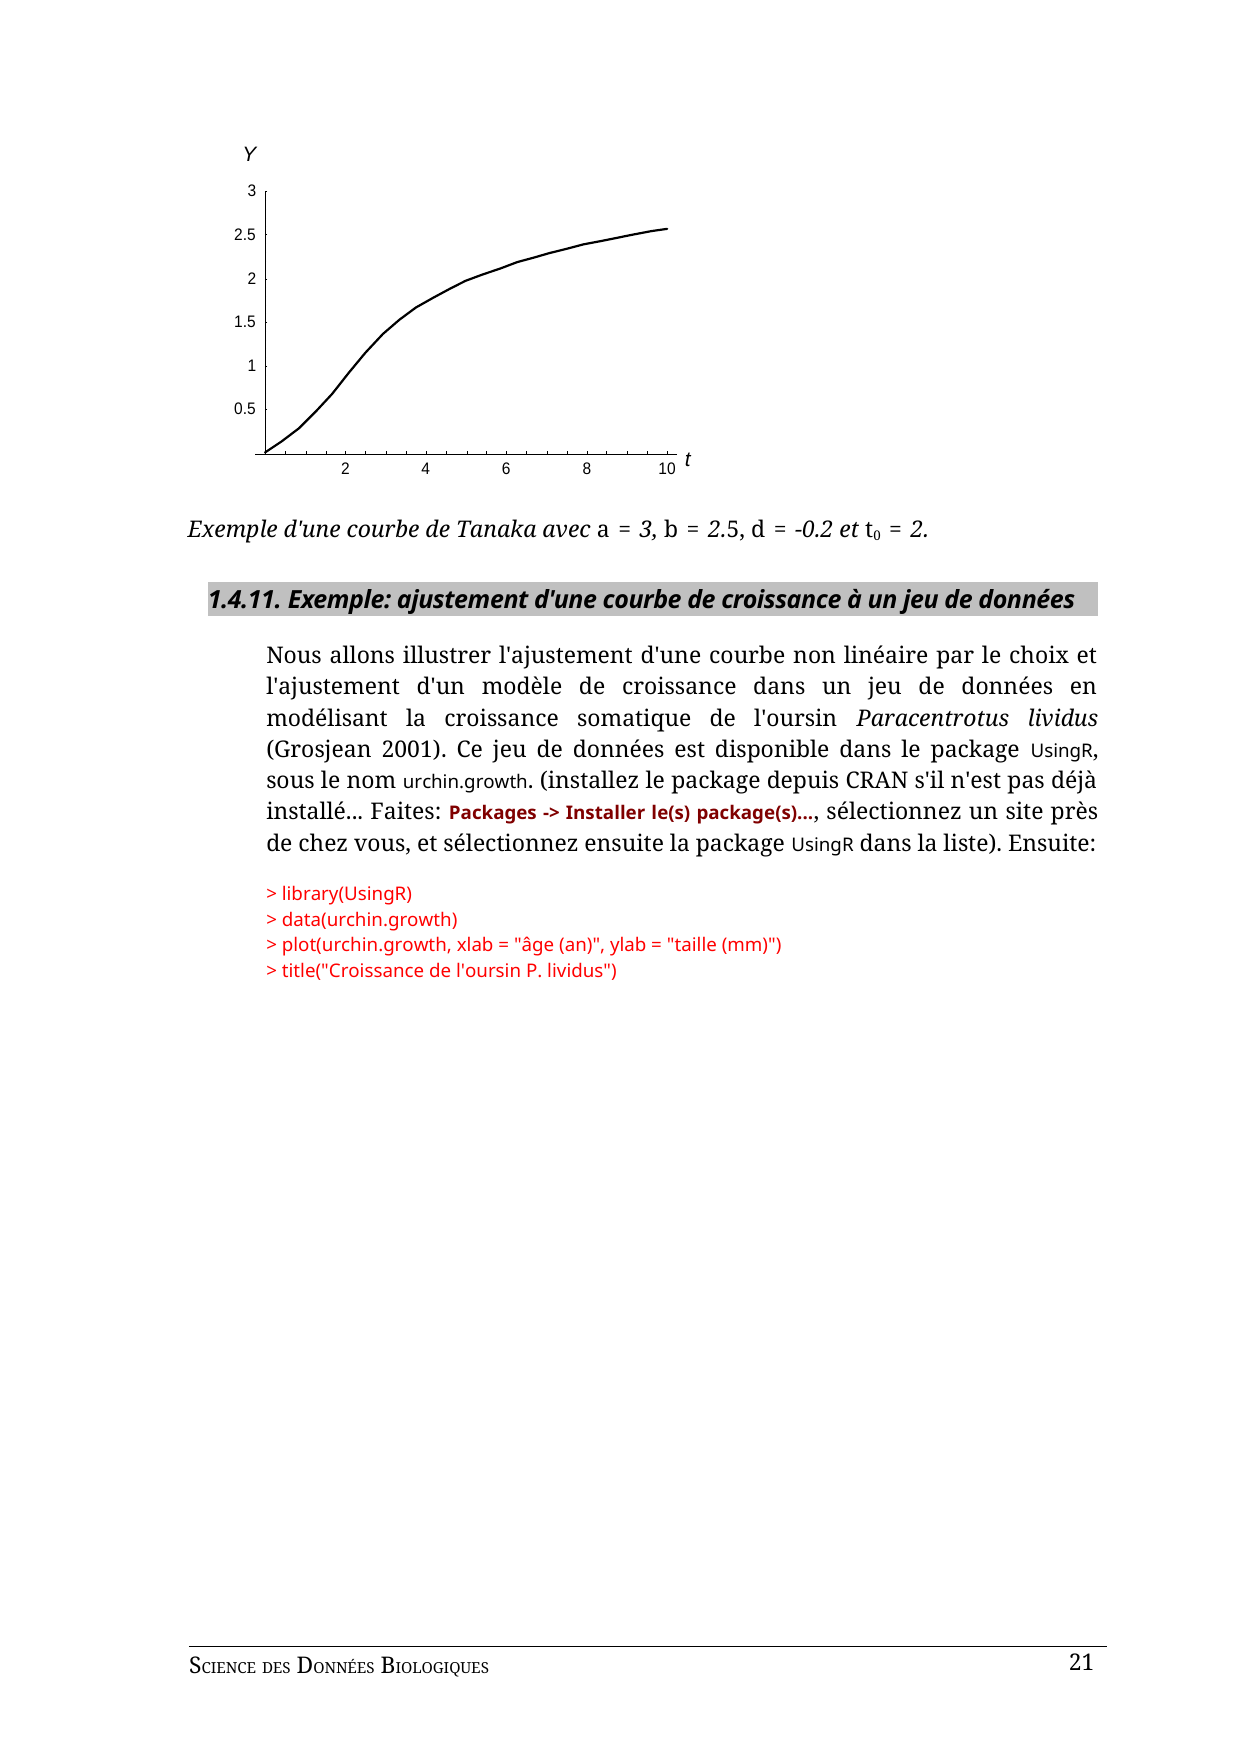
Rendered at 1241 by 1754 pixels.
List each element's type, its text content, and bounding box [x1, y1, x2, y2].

text Exemple d'une courbe de Tanaka avec a = 3, b = 2.5, d = -0.2 et t0 = 2. [187, 513, 1098, 544]
text > library(UsingR) > data(urchin.growth) > plot(urchin.growth, xlab = "âge (an)", ylab = "taille (mm)") > title("Croissance de l'oursin P. lividus") [266, 881, 1098, 983]
subtitle Exemple: ajustement d'une courbe de croissance à un jeu de données [208, 582, 1098, 616]
text t [684, 447, 719, 470]
text Y [242, 142, 295, 166]
text Nous allons illustrer l'ajustement d'une courbe non linéaire par le choix et l'ajustement d'un modèle de croissance dans un jeu de données en modélisant la croissance somatique de l'oursin Paracentrotus lividus (Grosjean 2001). Ce jeu de données est disponible dans le package UsingR, sous le nom urchin.growth. (installez le package depuis CRAN s'il n'est pas déjà installé... Faites: Packages -> Installer le(s) package(s)..., sélectionnez un site près de chez vous, et sélectionnez ensuite la package UsingR dans la liste). Ensuite: [266, 639, 1098, 858]
